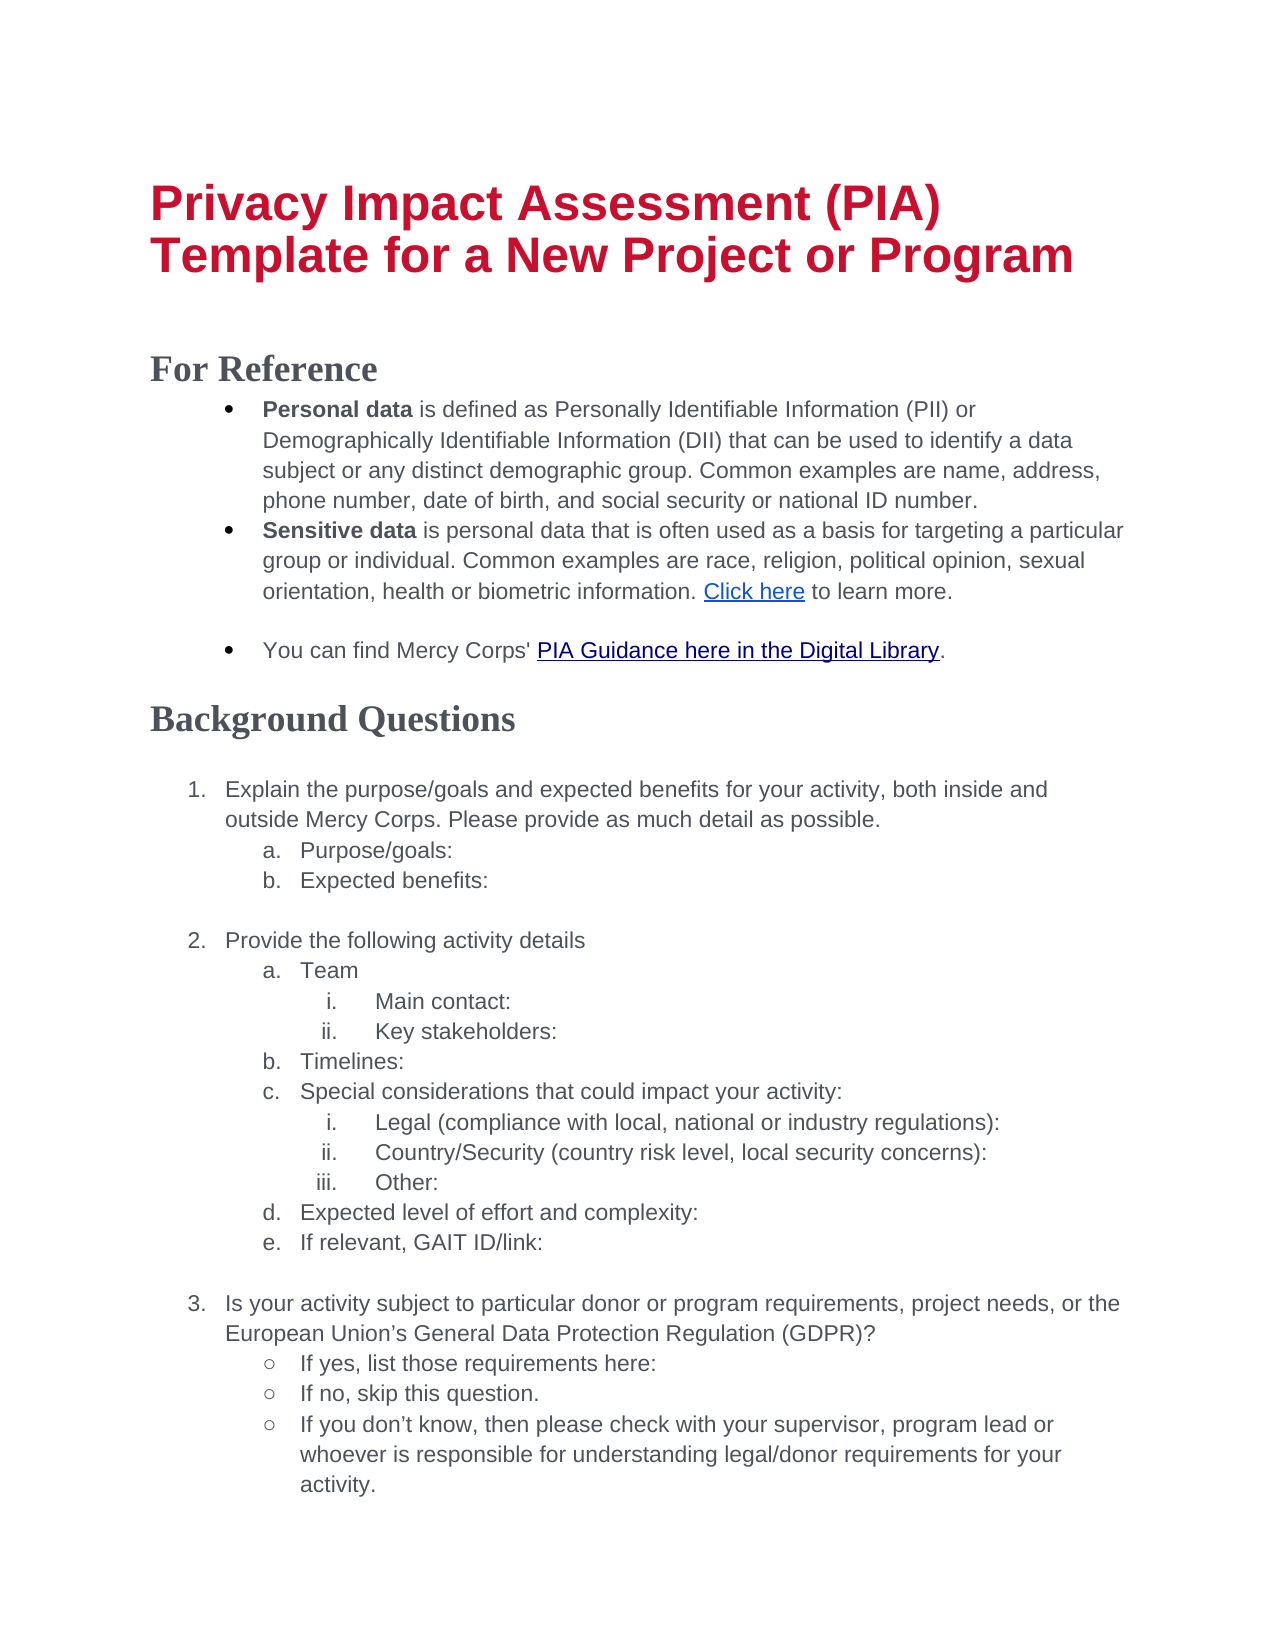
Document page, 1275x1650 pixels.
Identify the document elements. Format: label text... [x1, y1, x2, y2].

list Personal data is defined as Personally Identifiable Information (PII) or Demographically Identifiable Information (DII) that can be used to identify a data subject or any distinct demographic group. Common examples are name, address, phone number, date of birth, and social security or national ID number. [225, 396, 1125, 513]
list Is your activity subject to particular donor or program requirements, project needs, or the European Union’s General Data Protection Regulation (GDPR)? [187, 1290, 1125, 1346]
list Expected level of effort and complexity: [262, 1199, 1125, 1225]
list Sensitive data is personal data that is often used as a basis for targeting a particular group or individual. Common examples are race, religion, political opinion, sexual orientation, health or biometric information. Click here to learn more. [225, 517, 1125, 604]
list Key stakeholders: [337, 1018, 1125, 1044]
list Country/Security (country risk level, local security concerns): [337, 1139, 1125, 1165]
list Timelines: [262, 1048, 1125, 1074]
list Legal (compliance with local, national or industry regulations): [337, 1108, 1125, 1135]
list If you don’t know, then please check with your supervisor, program lead or whoever is responsible for understanding legal/donor requirements for your activity. [262, 1411, 1125, 1497]
list If relevant, GAIT ID/link: [262, 1229, 1125, 1286]
list Other: [337, 1169, 1125, 1195]
list Purpose/goals: [262, 837, 1125, 863]
subtitle Privacy Impact Assessment (PIA) Template for a New Project or Program [150, 179, 1125, 283]
list Special considerations that could impact your activity: [262, 1078, 1125, 1104]
list Provide the following activity details [187, 927, 1125, 953]
text For Reference [150, 347, 1125, 390]
list Team [262, 957, 1125, 984]
list Expected benefits: [262, 867, 1125, 923]
list Explain the purpose/goals and expected benefits for your activity, both inside and outside Mercy Corps. Please provide as much detail as possible. [187, 776, 1125, 833]
list If no, skip this question. [262, 1380, 1125, 1407]
list You can find Mercy Corps' PIA Guidance here in the Digital Library. [225, 637, 1125, 663]
list If yes, list those requirements here: [262, 1350, 1125, 1376]
text Background Questions [150, 696, 1125, 739]
list Main contact: [337, 988, 1125, 1014]
